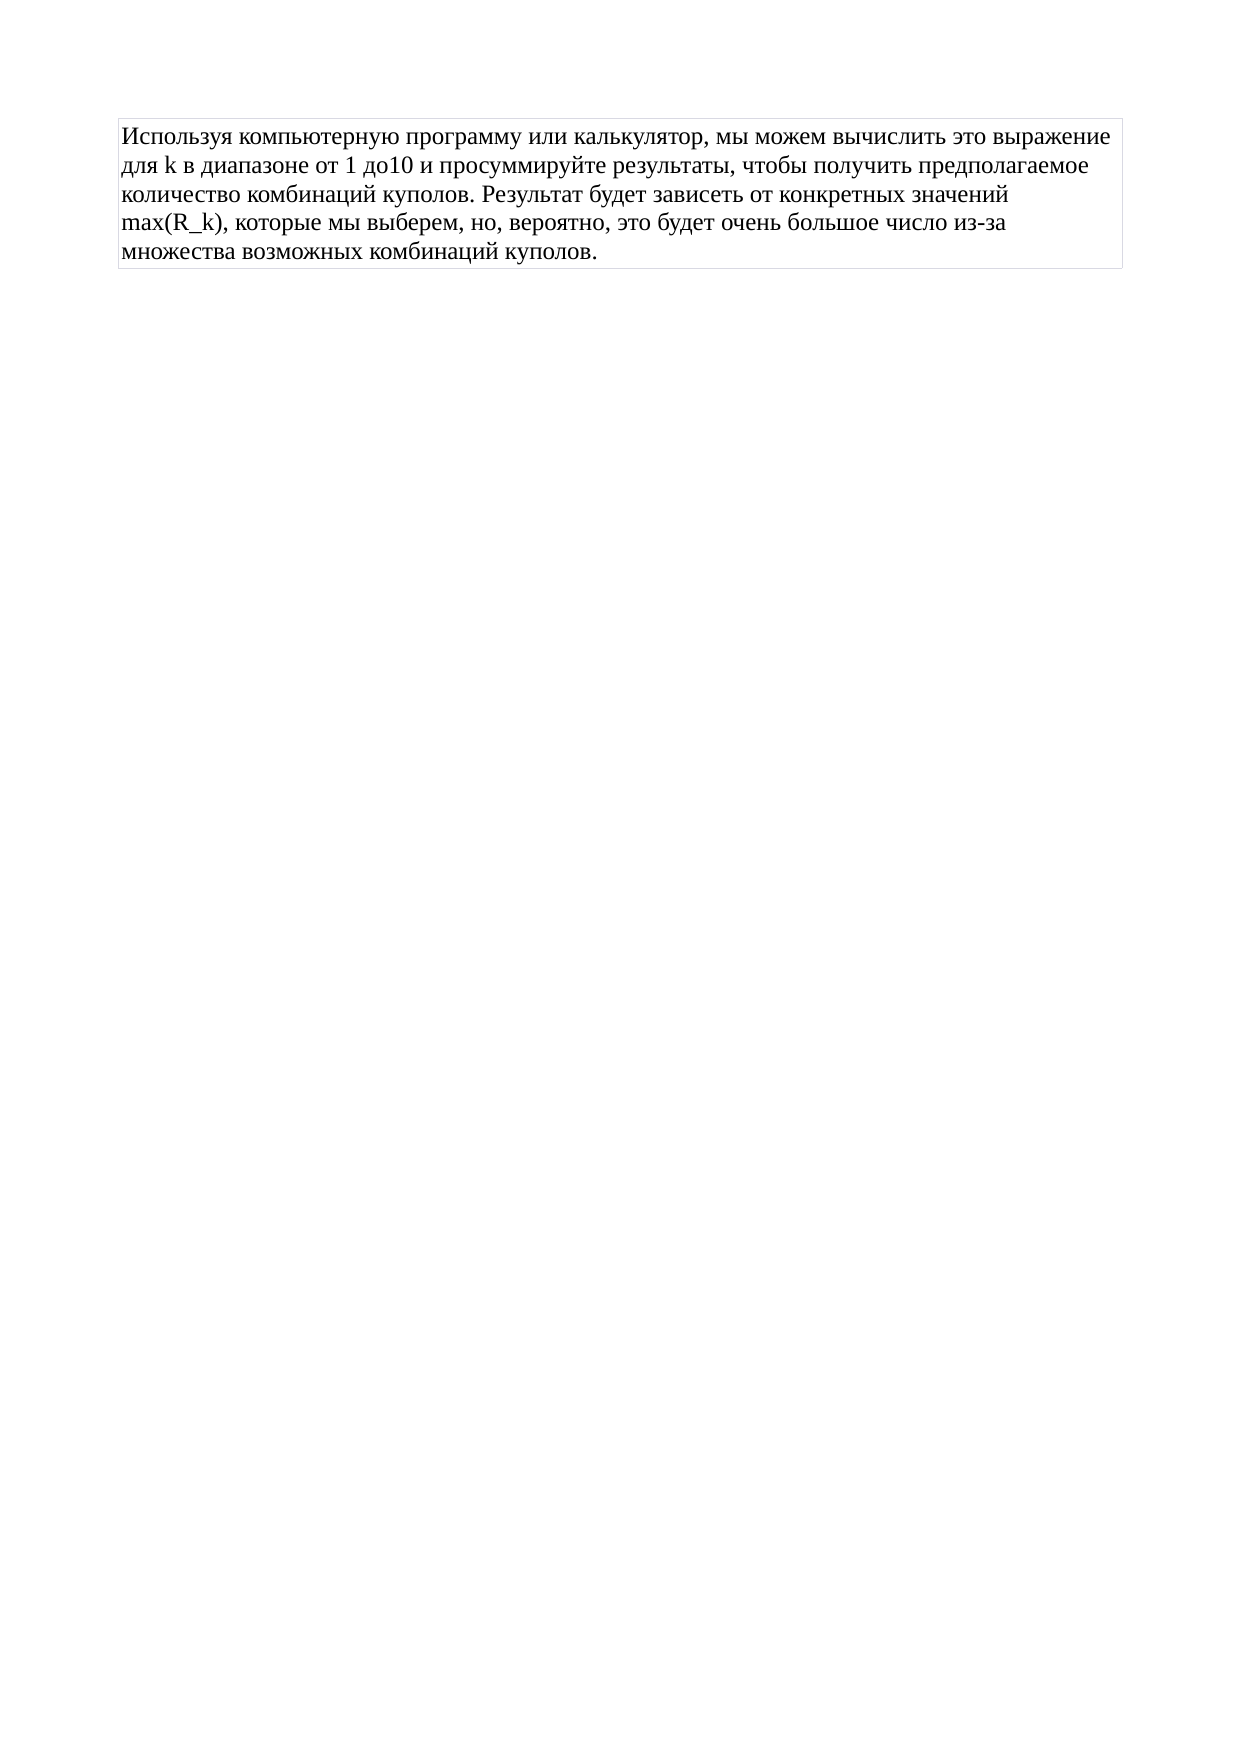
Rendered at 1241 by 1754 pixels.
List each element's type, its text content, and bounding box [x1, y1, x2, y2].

text Используя компьютерную программу или калькулятор, мы можем вычислить это выражение для k в диапазоне от 1 до10 и просуммируйте результаты, чтобы получить предполагаемое количество комбинаций куполов. Результат будет зависеть от конкретных значений max(R_k), которые мы выберем, но, вероятно, это будет очень большое число из-за множества возможных комбинаций куполов. [119, 119, 1122, 268]
